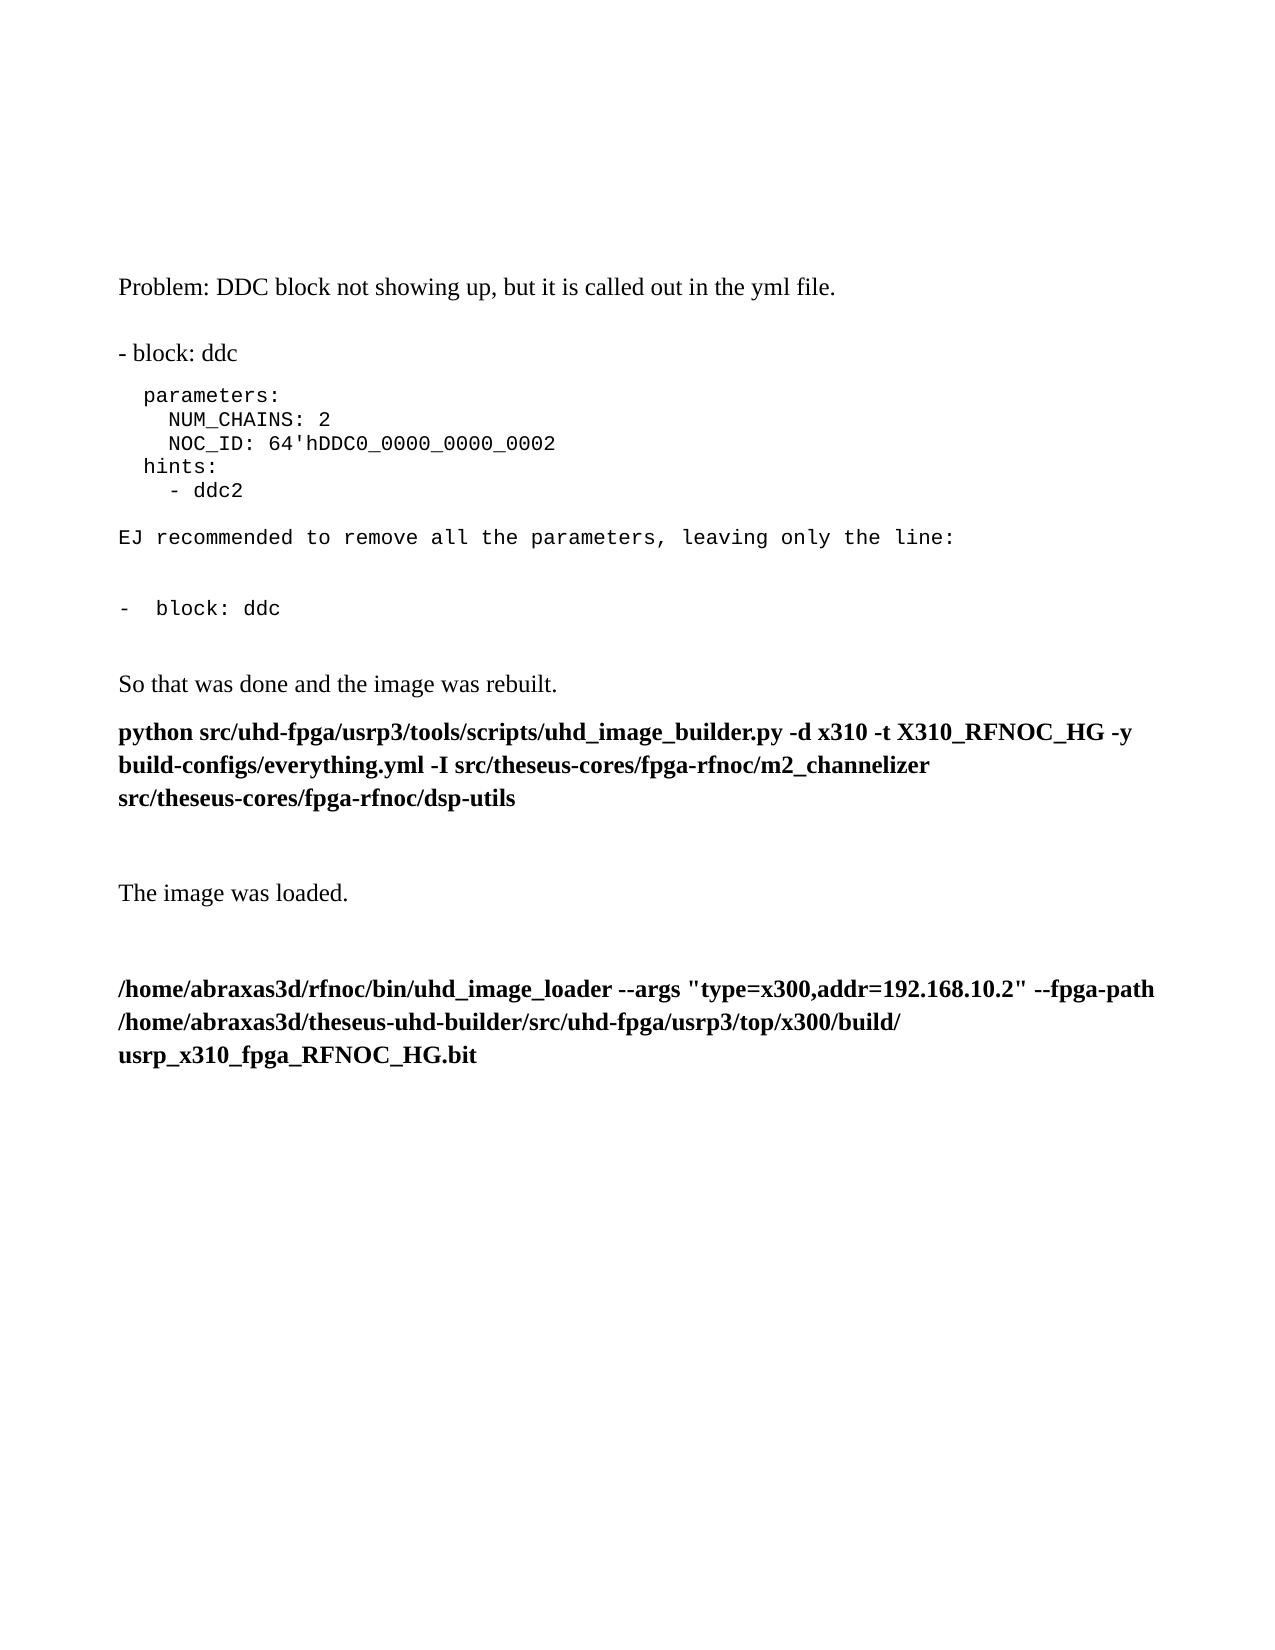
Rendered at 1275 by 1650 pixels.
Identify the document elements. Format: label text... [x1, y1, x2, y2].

text So that was done and the image was rebuilt. [118, 669, 1157, 698]
text Problem: DDC block not showing up, but it is called out in the yml file. - block: ddc [118, 272, 1157, 366]
text parameters: [118, 385, 1157, 409]
text NOC_ID: 64'hDDC0_0000_0000_0002 [118, 432, 1157, 456]
text The image was loaded. [118, 878, 1157, 907]
text - ddc2 EJ recommended to remove all the parameters, leaving only the line: [118, 480, 1157, 551]
text - block: ddc [118, 598, 1157, 622]
text hints: [118, 456, 1157, 480]
text NUM_CHAINS: 2 [118, 409, 1157, 432]
text /home/abraxas3d/rfnoc/bin/uhd_image_loader --args "type=x300,addr=192.168.10.2" --fpga-path /home/abraxas3d/theseus-uhd-builder/src/uhd-fpga/usrp3/top/x300/build/usrp_x310_fpga_RFNOC_HG.bit [118, 974, 1157, 1068]
text python src/uhd-fpga/usrp3/tools/scripts/uhd_image_builder.py -d x310 -t X310_RFNOC_HG -y build-configs/everything.yml -I src/theseus-cores/fpga-rfnoc/m2_channelizer src/theseus-cores/fpga-rfnoc/dsp-utils [118, 717, 1157, 812]
